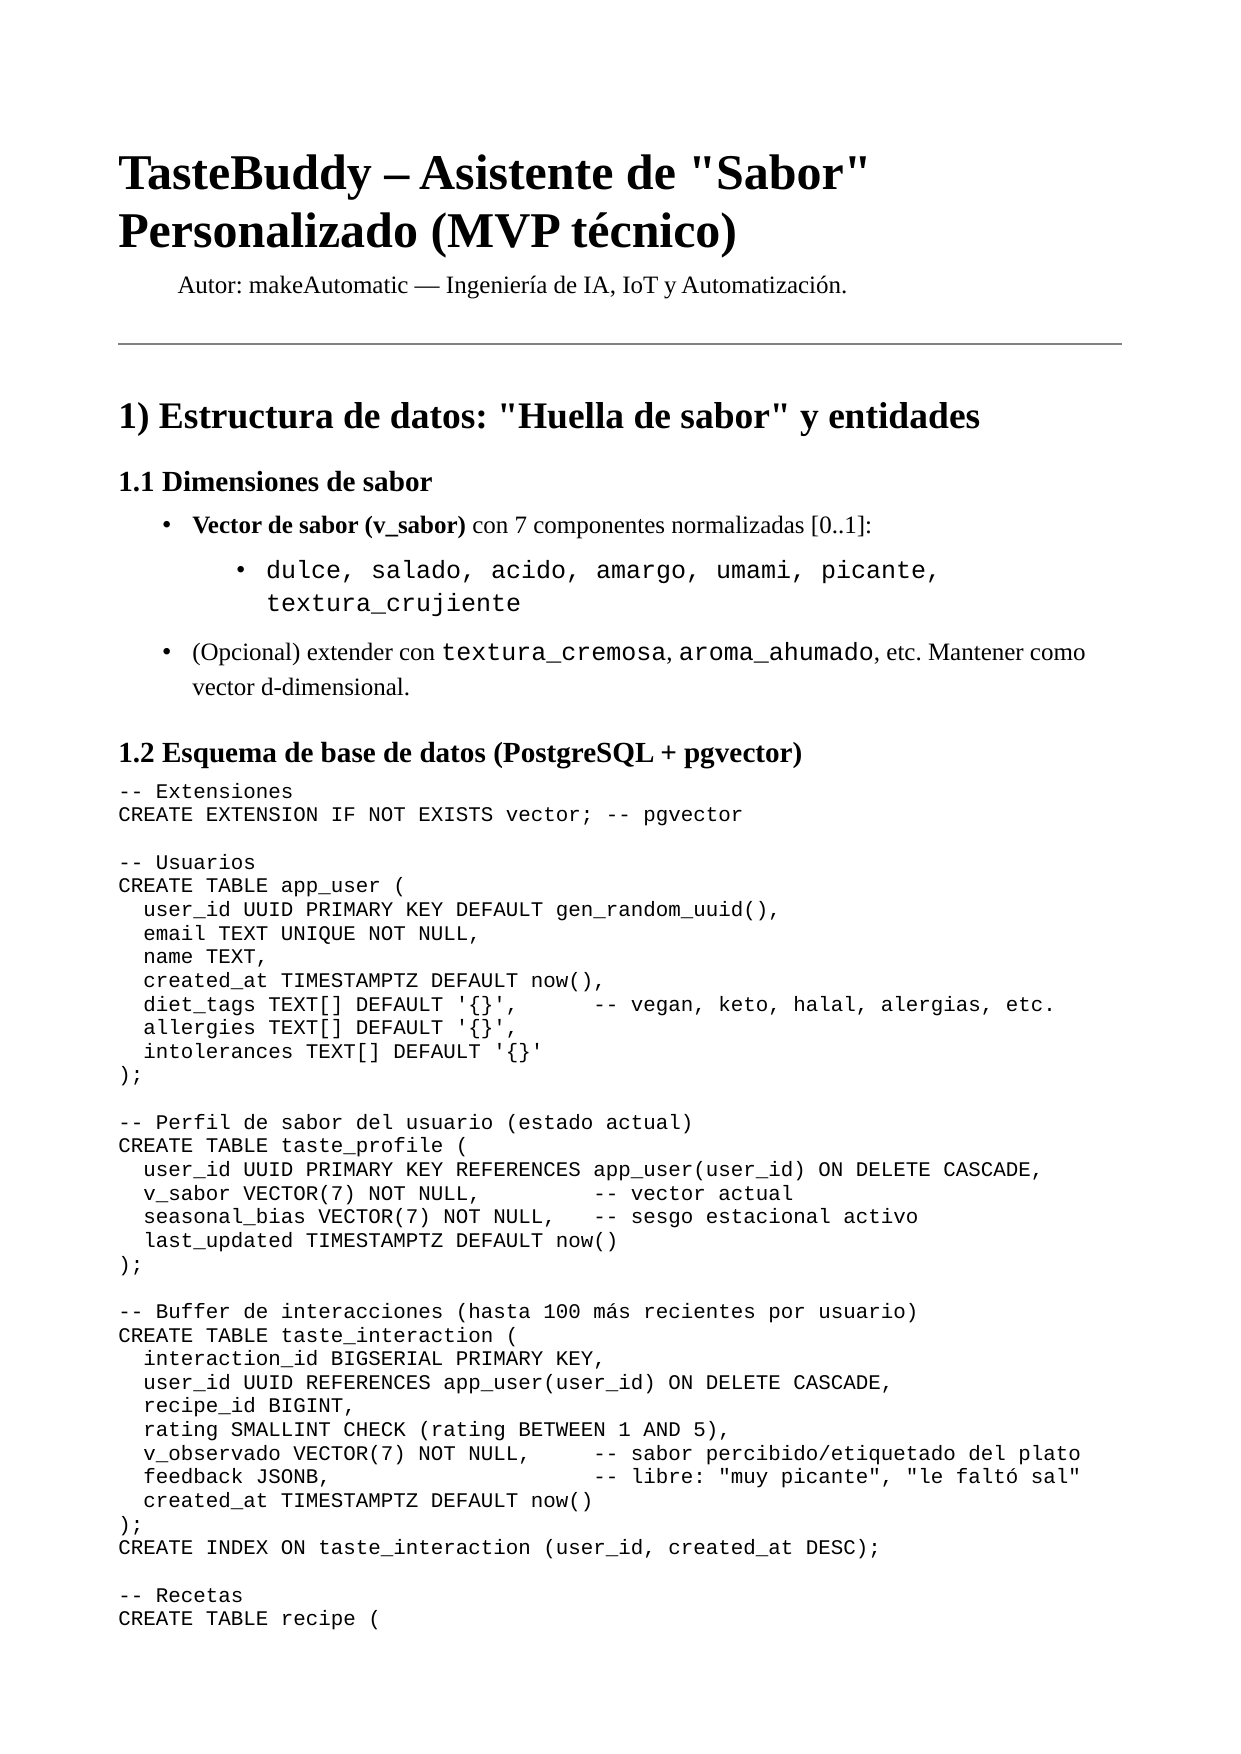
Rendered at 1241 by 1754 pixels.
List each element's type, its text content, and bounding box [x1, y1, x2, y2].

text -- Usuarios [118, 852, 1122, 875]
list Vector de sabor (v_sabor) con 7 componentes normalizadas [0..1]: [162, 510, 1122, 539]
text last_updated TIMESTAMPTZ DEFAULT now() [118, 1230, 1122, 1254]
text diet_tags TEXT[] DEFAULT '{}', -- vegan, keto, halal, alergias, etc. [118, 993, 1122, 1017]
text CREATE TABLE taste_profile ( [118, 1135, 1122, 1159]
text intolerances TEXT[] DEFAULT '{}' [118, 1041, 1122, 1064]
text CREATE TABLE recipe ( [118, 1608, 1122, 1632]
text user_id UUID PRIMARY KEY REFERENCES app_user(user_id) ON DELETE CASCADE, [118, 1159, 1122, 1183]
text -- Perfil de sabor del usuario (estado actual) [118, 1112, 1122, 1135]
text seasonal_bias VECTOR(7) NOT NULL, -- sesgo estacional activo [118, 1206, 1122, 1230]
subtitle 1.1 Dimensiones de sabor [118, 464, 1122, 498]
text Autor: makeAutomatic — Ingeniería de IA, IoT y Automatización. [177, 271, 1063, 299]
text email TEXT UNIQUE NOT NULL, [118, 923, 1122, 946]
text created_at TIMESTAMPTZ DEFAULT now() [118, 1490, 1122, 1514]
text CREATE TABLE app_user ( [118, 875, 1122, 899]
text v_observado VECTOR(7) NOT NULL, -- sabor percibido/etiquetado del plato [118, 1443, 1122, 1466]
text -- Extensiones [118, 781, 1122, 804]
text -- Buffer de interacciones (hasta 100 más recientes por usuario) [118, 1301, 1122, 1324]
text -- Recetas [118, 1585, 1122, 1608]
text v_sabor VECTOR(7) NOT NULL, -- vector actual [118, 1183, 1122, 1206]
text allergies TEXT[] DEFAULT '{}', [118, 1017, 1122, 1041]
text ); [118, 1064, 1122, 1088]
text created_at TIMESTAMPTZ DEFAULT now(), [118, 970, 1122, 993]
text ); [118, 1514, 1122, 1537]
text user_id UUID PRIMARY KEY DEFAULT gen_random_uuid(), [118, 899, 1122, 923]
text recipe_id BIGINT, [118, 1396, 1122, 1419]
text ); [118, 1254, 1122, 1277]
subtitle TasteBuddy – Asistente de "Sabor" Personalizado (MVP técnico) [118, 143, 1122, 258]
text feedback JSONB, -- libre: "muy picante", "le faltó sal" [118, 1466, 1122, 1490]
text user_id UUID REFERENCES app_user(user_id) ON DELETE CASCADE, [118, 1372, 1122, 1396]
text name TEXT, [118, 946, 1122, 970]
text rating SMALLINT CHECK (rating BETWEEN 1 AND 5), [118, 1419, 1122, 1443]
text CREATE INDEX ON taste_interaction (user_id, created_at DESC); [118, 1537, 1122, 1561]
list dulce, salado, acido, amargo, umami, picante, textura_crujiente [236, 558, 1122, 619]
text CREATE TABLE taste_interaction ( [118, 1324, 1122, 1348]
subtitle 1) Estructura de datos: "Huella de sabor" y entidades [118, 394, 1122, 437]
text interaction_id BIGSERIAL PRIMARY KEY, [118, 1348, 1122, 1372]
subtitle 1.2 Esquema de base de datos (PostgreSQL + pgvector) [118, 735, 1122, 768]
text CREATE EXTENSION IF NOT EXISTS vector; -- pgvector [118, 804, 1122, 828]
list (Opcional) extender con textura_cremosa, aroma_ahumado, etc. Mantener como vector d-dimensional. [162, 637, 1122, 701]
